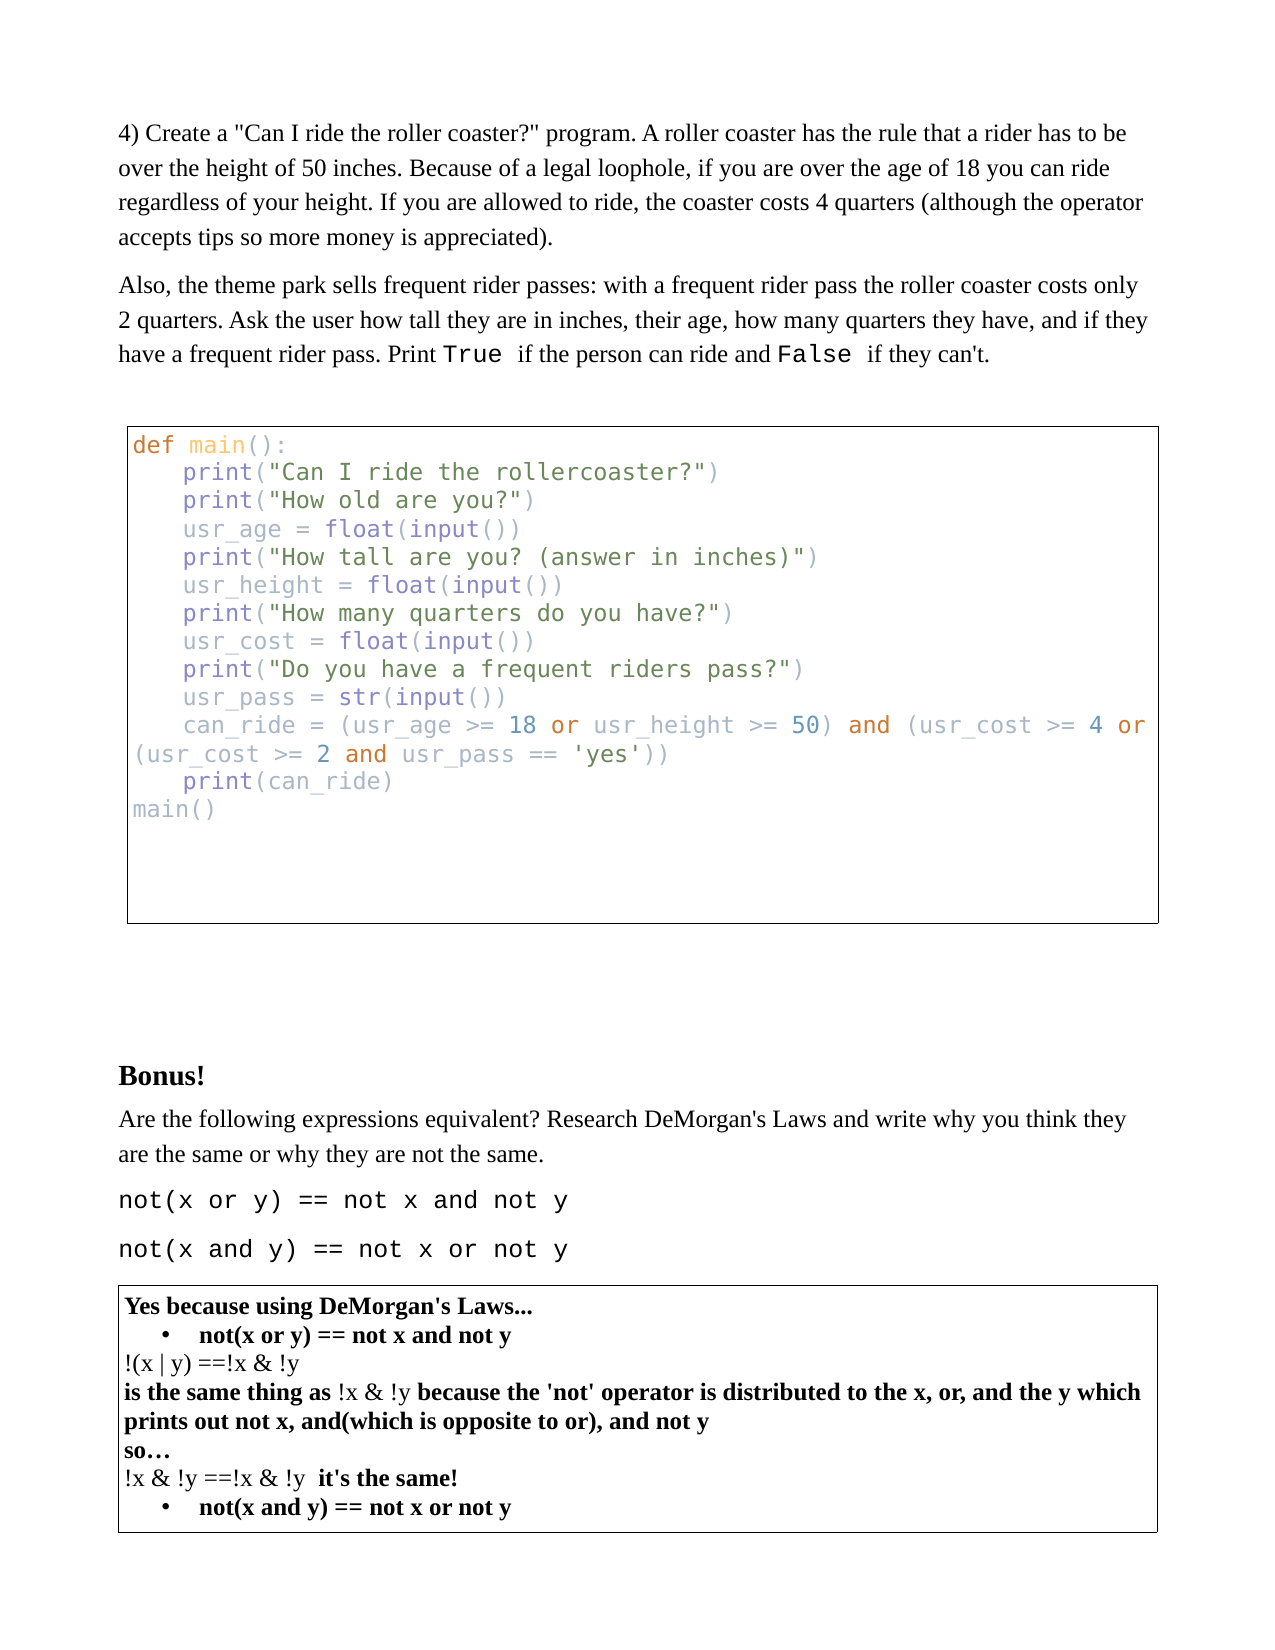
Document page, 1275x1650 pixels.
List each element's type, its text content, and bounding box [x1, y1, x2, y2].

text 4) Create a "Can I ride the roller coaster?" program. A roller coaster has the rule that a rider has to be over the height of 50 inches. Because of a legal loophole, if you are over the age of 18 you can ride regardless of your height. If you are allowed to ride, the coaster costs 4 quarters (although the operator accepts tips so more money is appreciated). [118, 118, 1157, 250]
table_header Yes because using DeMorgan's Laws... not(x or y) == not x and not y !(x | y) ==!x & !y is the same thing as !x & !y because the 'not' operator is distributed to the x, or, and the y which prints out not x, and(which is opposite to or), and not y so… !x & !y ==!x & !y it's the same! not(x and y) == not x or not y [119, 1286, 1157, 1532]
subtitle Bonus! [118, 1058, 1157, 1092]
text Are the following expressions equivalent? Research DeMorgan's Laws and write why you think they are the same or why they are not the same. [118, 1104, 1157, 1168]
table_header def main(): print("Can I ride the rollercoaster?") print("How old are you?") usr_age = float(input()) print("How tall are you? (answer in inches)") usr_height = float(input()) print("How many quarters do you have?") usr_cost = float(input()) print("Do you have a frequent riders pass?") usr_pass = str(input()) can_ride = (usr_age >= 18 or usr_height >= 50) and (usr_cost >= 4 or (usr_cost >= 2 and usr_pass == 'yes')) print(can_ride) main() [128, 427, 1158, 922]
text not(x and y) == not x or not y [118, 1237, 1157, 1265]
text not(x or y) == not x and not y [118, 1188, 1157, 1216]
text Also, the theme park sells frequent rider passes: with a frequent rider pass the roller coaster costs only 2 quarters. Ask the user how tall they are in inches, their age, how many quarters they have, and if they have a frequent rider pass. Print True if the person can ride and False if they can't. [118, 271, 1157, 370]
